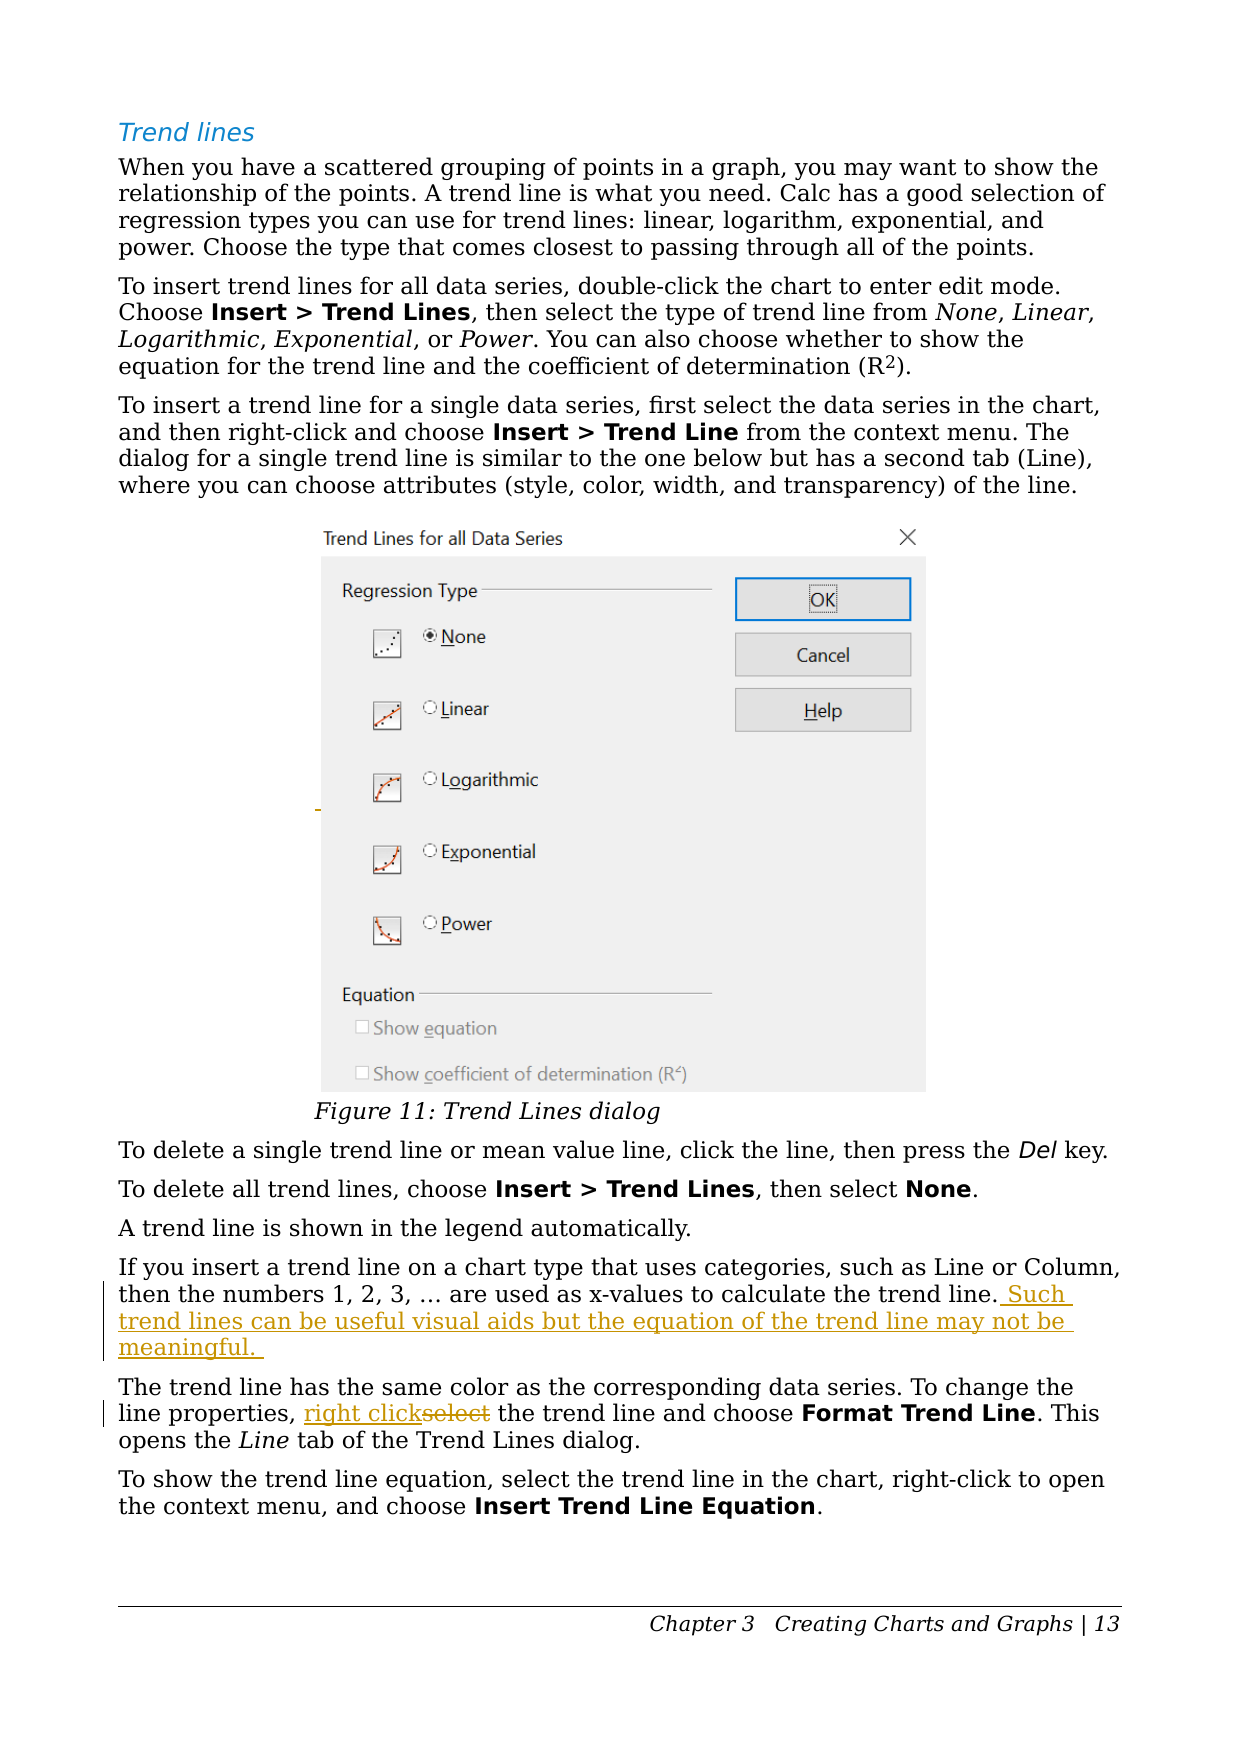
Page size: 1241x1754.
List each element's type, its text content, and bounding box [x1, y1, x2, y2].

text To insert a trend line for a single data series, first select the data series in the chart, and then right-click and choose Insert > Trend Line from the context menu. The dialog for a single trend line is similar to the one below but has a second tab (Line), where you can choose attributes (style, color, width, and transparency) of the line. [118, 392, 1122, 499]
text A trend line is shown in the legend automatically. [118, 1215, 1122, 1242]
text To delete all trend lines, choose Insert > Trend Lines, then select None. [118, 1176, 1122, 1203]
text To insert trend lines for all data series, double-click the chart to enter edit mode. Choose Insert > Trend Lines, then select the type of trend line from None, Linear, Logarithmic, Exponential, or Power. You can also choose whether to show the equation for the trend line and the coefficient of determination (R2). [118, 273, 1122, 379]
text To show the trend line equation, select the trend line in the chart, right-click to open the context menu, and choose Insert Trend Line Equation. [118, 1466, 1122, 1519]
text When you have a scattered grouping of points in a graph, you may want to show the relationship of the points. A trend line is what you need. Calc has a good selection of regression types you can use for trend lines: linear, logarithm, exponential, and power. Choose the type that comes closest to passing through all of the points. [118, 154, 1122, 260]
text To delete a single trend line or mean value line, click the line, then press the Del key. [118, 1137, 1122, 1164]
picture [321, 523, 926, 1092]
subtitle Trend lines [118, 118, 1122, 147]
text Figure 11: Trend Lines dialog [314, 1098, 926, 1124]
text The trend line has the same color as the corresponding data series. To change the line properties, right click the trend line and choose Format Trend Line. This opens the Line tab of the Trend Lines dialog. [118, 1374, 1122, 1454]
text If you insert a trend line on a chart type that uses categories, such as Line or Column, then the numbers 1, 2, 3, … are used as x-values to calculate the trend line. Such trend lines can be useful visual aids but the equation of the trend line may not be meaningful. [118, 1254, 1122, 1361]
